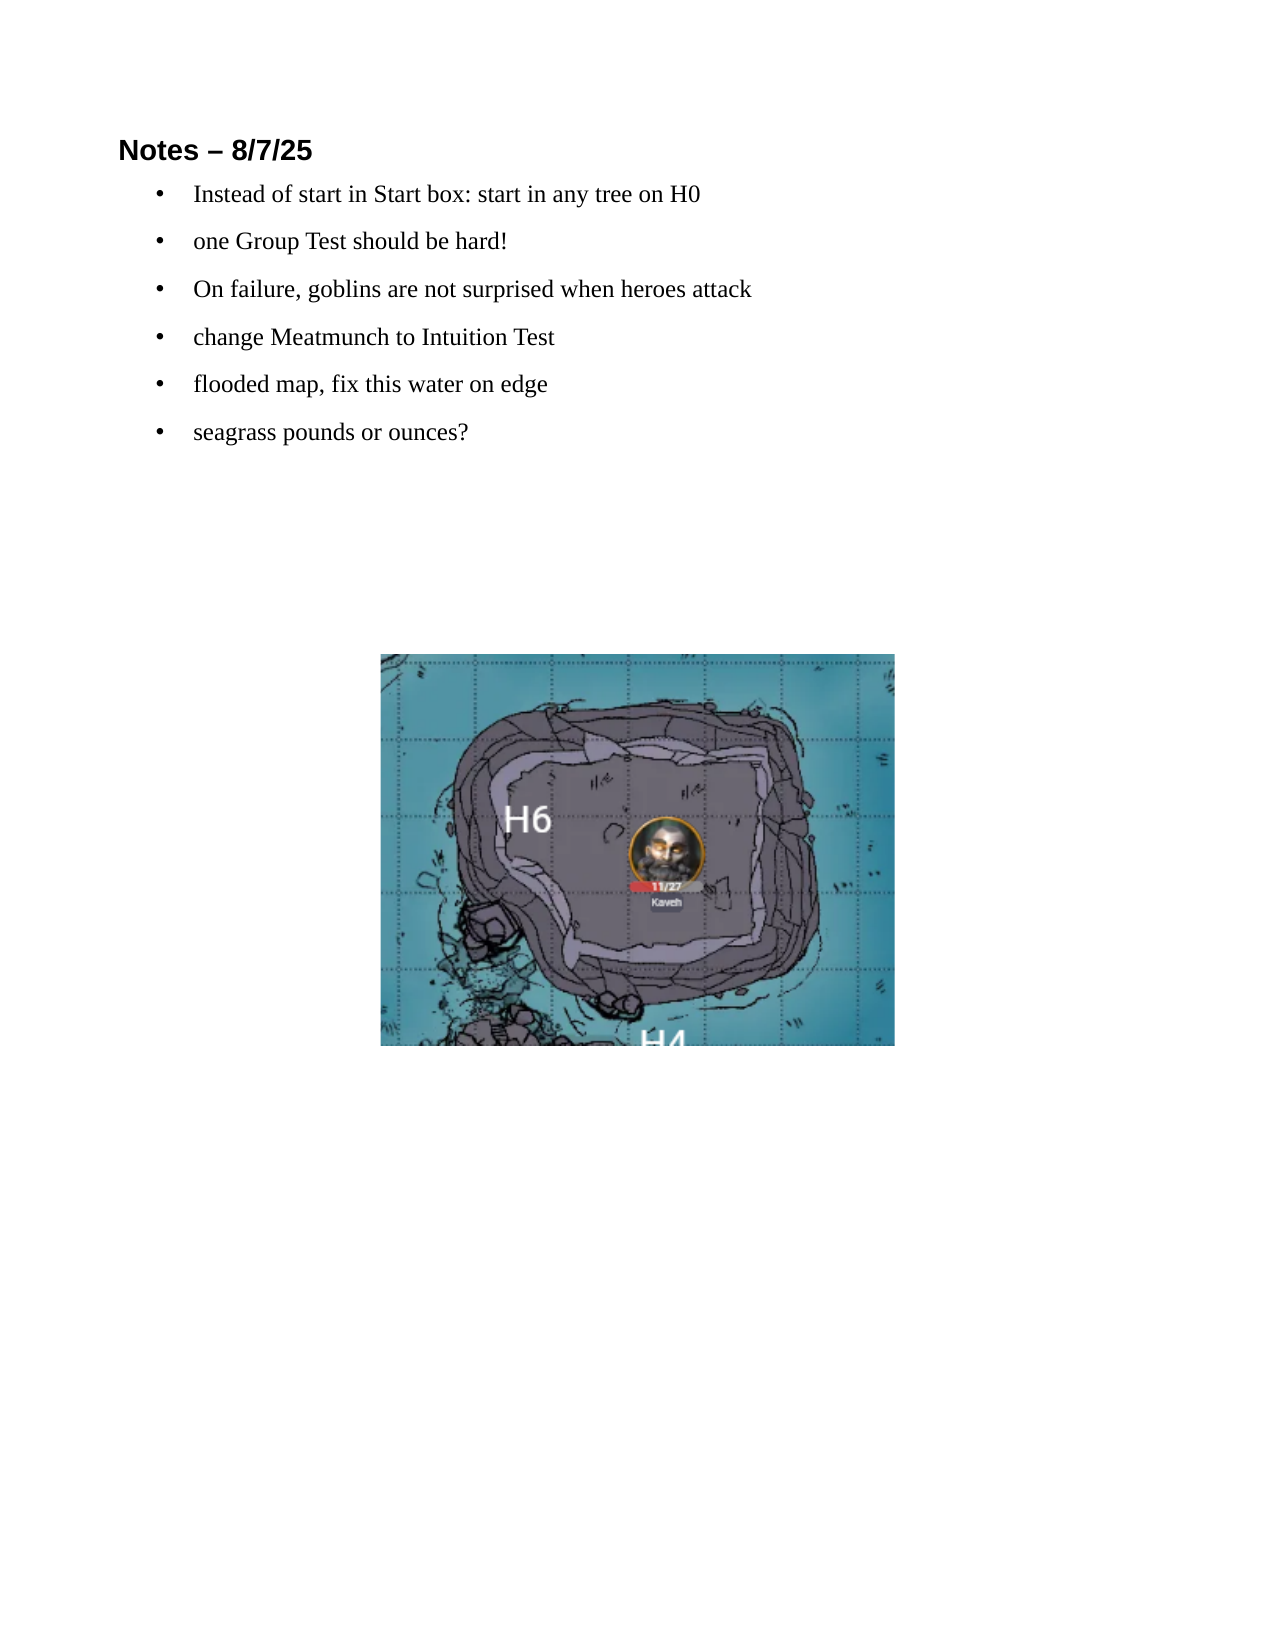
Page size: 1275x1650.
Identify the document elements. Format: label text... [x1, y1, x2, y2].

list flooded map, fix this water on edge [156, 369, 1157, 398]
list seagrass pounds or ounces? [156, 417, 1157, 446]
subtitle Notes – 8/7/25 [118, 133, 1157, 166]
list Instead of start in Start box: start in any tree on H0 [156, 179, 1157, 207]
list one Group Test should be hard! [156, 226, 1157, 255]
picture [380, 654, 895, 1046]
list change Meatmunch to Intuition Test [156, 322, 1157, 350]
list On failure, goblins are not surprised when heroes attack [156, 274, 1157, 303]
